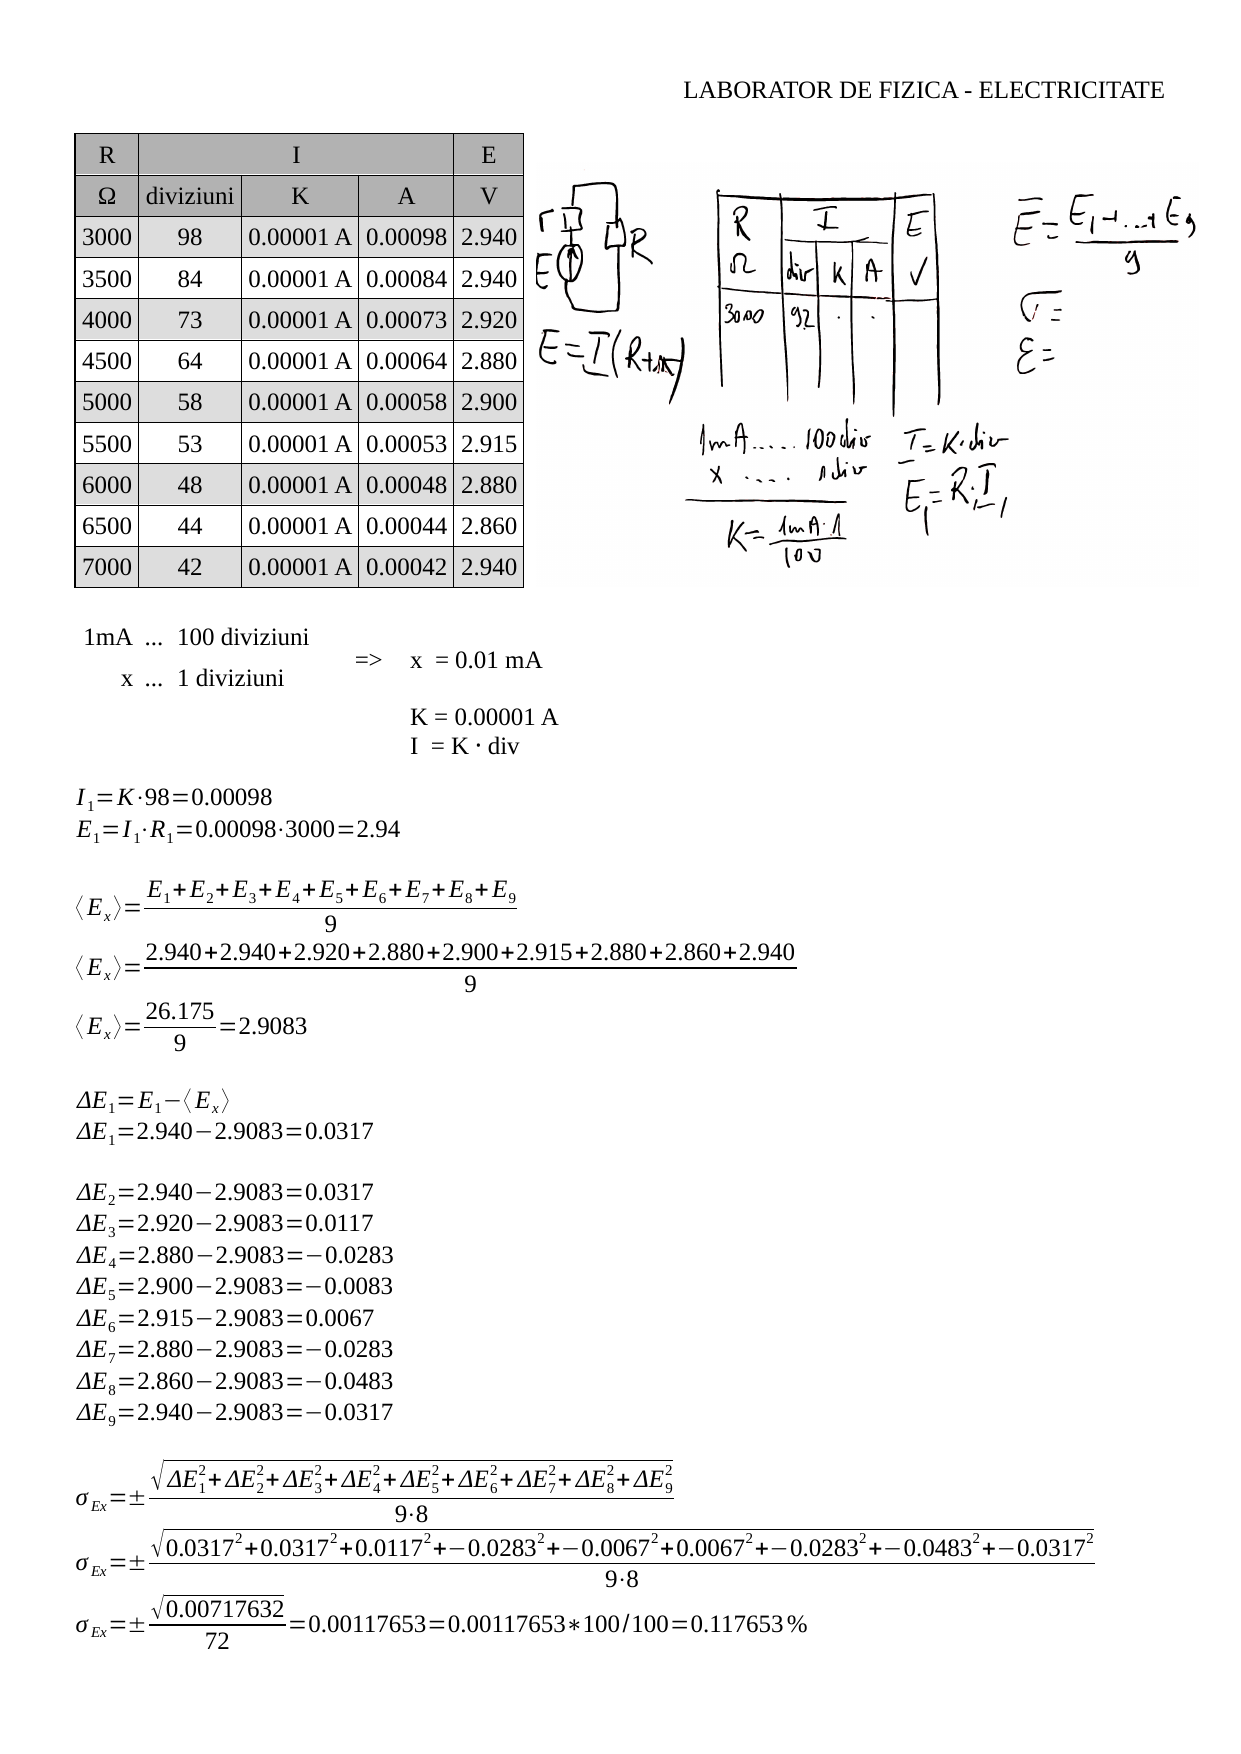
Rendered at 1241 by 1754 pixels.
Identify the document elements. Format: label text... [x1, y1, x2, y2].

table_cell 44 [139, 506, 241, 546]
table_cell 5000 [76, 382, 138, 422]
table_cell 73 [139, 299, 241, 339]
table_cell 3000 [76, 217, 138, 257]
table_cell 1 diviziuni [171, 657, 317, 697]
table_cell 0.00042 [359, 547, 453, 587]
table_cell 2.880 [454, 464, 523, 504]
table_cell 0.00001 A [242, 299, 358, 339]
table_header E [454, 134, 523, 174]
table_cell 3500 [76, 258, 138, 298]
table_cell 2.940 [454, 217, 523, 257]
table_cell 0.00001 A [242, 423, 358, 463]
table_cell 2.940 [454, 547, 523, 587]
table_cell 0.00001 A [242, 506, 358, 546]
table_cell A [359, 176, 453, 216]
table_cell 2.940 [454, 258, 523, 298]
table_cell 0.00001 A [242, 217, 358, 257]
table_cell 6500 [76, 506, 138, 546]
table_cell 0.00053 [359, 423, 453, 463]
table_cell diviziuni [139, 176, 241, 216]
table_cell Ω [76, 176, 138, 216]
table_header I [139, 134, 453, 174]
table_cell 42 [139, 547, 241, 587]
table_cell 2.880 [454, 341, 523, 381]
table_cell 0.00044 [359, 506, 453, 546]
table_cell K [242, 176, 358, 216]
table_cell 0.00073 [359, 299, 453, 339]
table_cell 58 [139, 382, 241, 422]
table_header 1mA [75, 617, 139, 657]
table_cell 0.00098 [359, 217, 453, 257]
table_cell 7000 [76, 547, 138, 587]
table_cell 5500 [76, 423, 138, 463]
table_cell 64 [139, 341, 241, 381]
table_cell x [75, 657, 139, 697]
table_cell 0.00048 [359, 464, 453, 504]
table_cell V [454, 176, 523, 216]
table_cell 2.900 [454, 382, 523, 422]
table_cell 0.00064 [359, 341, 453, 381]
table_cell 0.00001 A [242, 382, 358, 422]
table_header ... [139, 617, 171, 657]
picture [536, 162, 1199, 587]
table_header R [76, 134, 138, 174]
table_cell 2.860 [454, 506, 523, 546]
table_cell 0.00001 A [242, 341, 358, 381]
table_cell 0.00001 A [242, 258, 358, 298]
table_cell 0.00084 [359, 258, 453, 298]
table_cell 0.00058 [359, 382, 453, 422]
table_cell ... [139, 657, 171, 697]
table_cell 6000 [76, 464, 138, 504]
table_cell 4000 [76, 299, 138, 339]
table_cell 0.00001 A [242, 464, 358, 504]
table_cell 98 [139, 217, 241, 257]
table_cell 0.00001 A [242, 547, 358, 587]
table_cell 2.920 [454, 299, 523, 339]
table_cell 4500 [76, 341, 138, 381]
table_cell 84 [139, 258, 241, 298]
table_header 100 diviziuni [171, 617, 317, 657]
table_cell 2.915 [454, 423, 523, 463]
table_cell 53 [139, 423, 241, 463]
table_cell 48 [139, 464, 241, 504]
